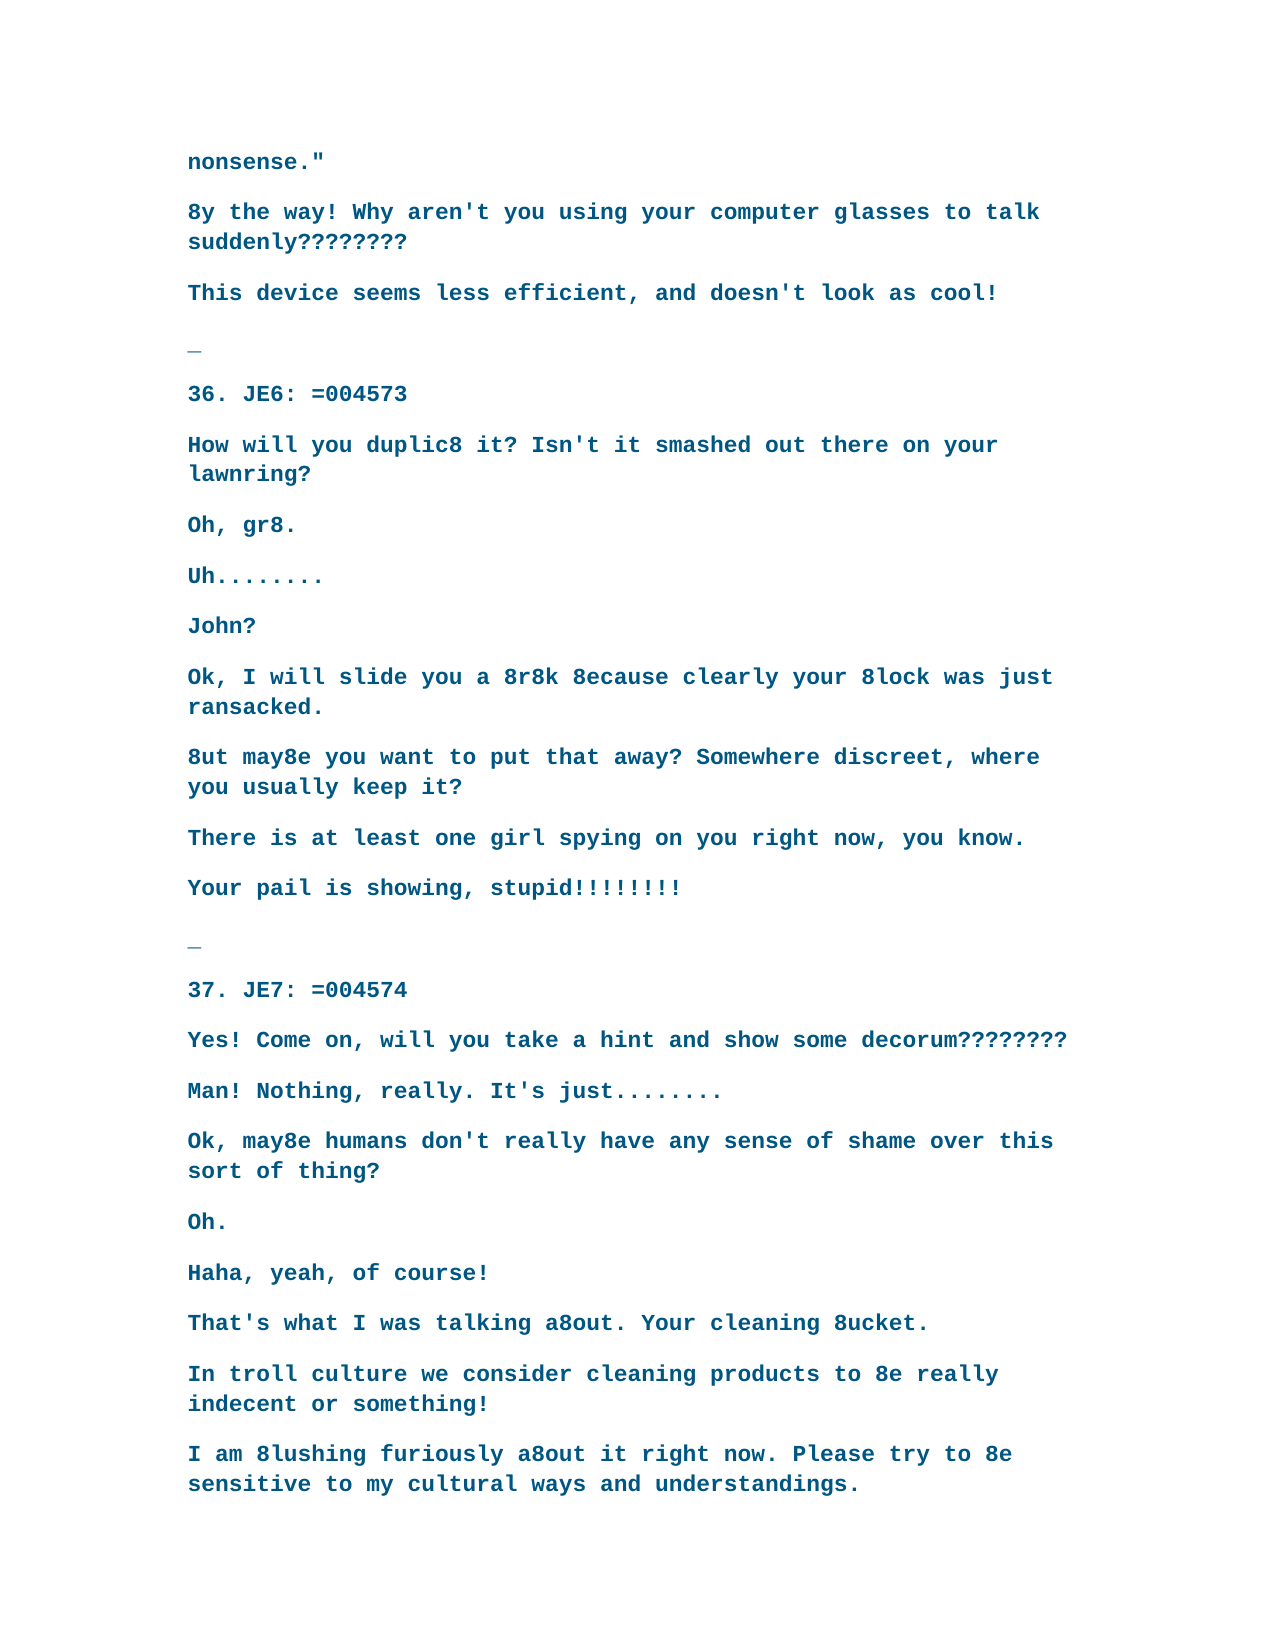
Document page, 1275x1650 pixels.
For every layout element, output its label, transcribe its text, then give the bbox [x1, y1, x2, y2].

text 8ut may8e you want to put that away? Somewhere discreet, where you usually keep it? [187, 746, 1087, 801]
text Ok, may8e humans don't really have any sense of shame over this sort of thing? [187, 1130, 1087, 1186]
text Oh, gr8. [187, 513, 1087, 539]
text 37. JE7: =004574 [187, 978, 1087, 1004]
text 36. JE6: =004573 [187, 382, 1087, 408]
text How will you duplic8 it? Isn't it smashed out there on your lawnring? [187, 433, 1087, 489]
text Man! Nothing, really. It's just........ [187, 1079, 1087, 1105]
text _ [187, 332, 1087, 358]
text Haha, yeah, of course! [187, 1261, 1087, 1287]
text nonsense." [187, 150, 1087, 176]
text Yes! Come on, will you take a hint and show some decorum???????? [187, 1028, 1087, 1054]
text Ok, I will slide you a 8r8k 8ecause clearly your 8lock was just ransacked. [187, 665, 1087, 721]
text Oh. [187, 1210, 1087, 1236]
text That's what I was talking a8out. Your cleaning 8ucket. [187, 1311, 1087, 1337]
text Your pail is showing, stupid!!!!!!!! [187, 877, 1087, 903]
text This device seems less efficient, and doesn't look as cool! [187, 281, 1087, 307]
text Uh........ [187, 564, 1087, 590]
text _ [187, 927, 1087, 953]
text John? [187, 614, 1087, 641]
text I am 8lushing furiously a8out it right now. Please try to 8e sensitive to my cultural ways and understandings. [187, 1442, 1087, 1498]
text 8y the way! Why aren't you using your computer glasses to talk suddenly???????? [187, 201, 1087, 256]
text There is at least one girl spying on you right now, you know. [187, 826, 1087, 852]
text In troll culture we consider cleaning products to 8e really indecent or something! [187, 1362, 1087, 1418]
